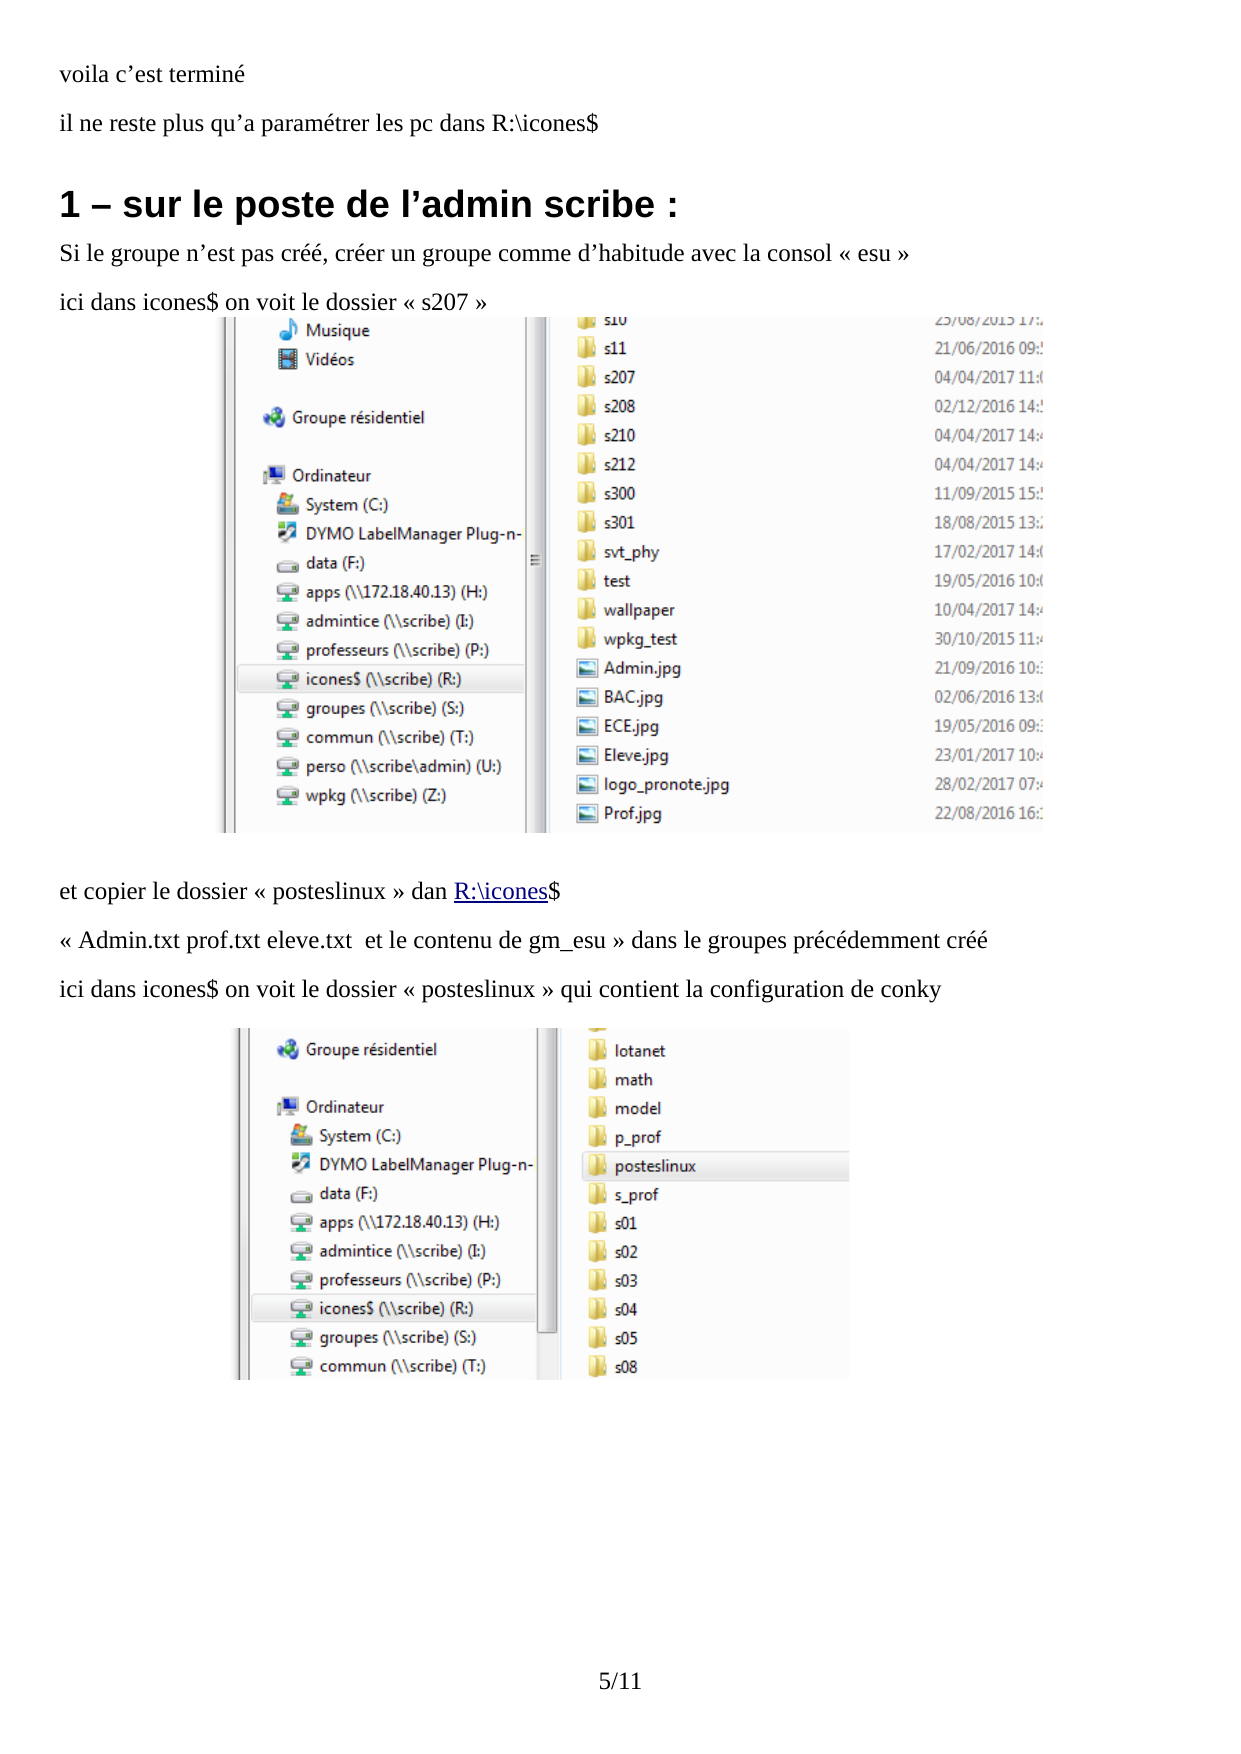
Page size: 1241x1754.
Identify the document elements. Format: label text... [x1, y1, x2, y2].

text il ne reste plus qu’a paramétrer les pc dans R:\icones$ [59, 108, 1181, 137]
subtitle 1 – sur le poste de l’admin scribe : [59, 182, 1181, 226]
text « Admin.txt prof.txt eleve.txt et le contenu de gm_esu » dans le groupes précédemment créé [59, 925, 1181, 954]
picture [197, 317, 1043, 833]
text voila c’est terminé [59, 59, 1181, 88]
text Si le groupe n’est pas créé, créer un groupe comme d’habitude avec la consol « esu » [59, 238, 1181, 267]
text et copier le dossier « posteslinux » dan R:\icones$ [59, 876, 1181, 905]
picture [79, 1028, 850, 1380]
text ici dans icones$ on voit le dossier « posteslinux » qui contient la configuration de conky [59, 974, 1181, 1003]
text ici dans icones$ on voit le dossier « s207 » [59, 287, 1181, 316]
